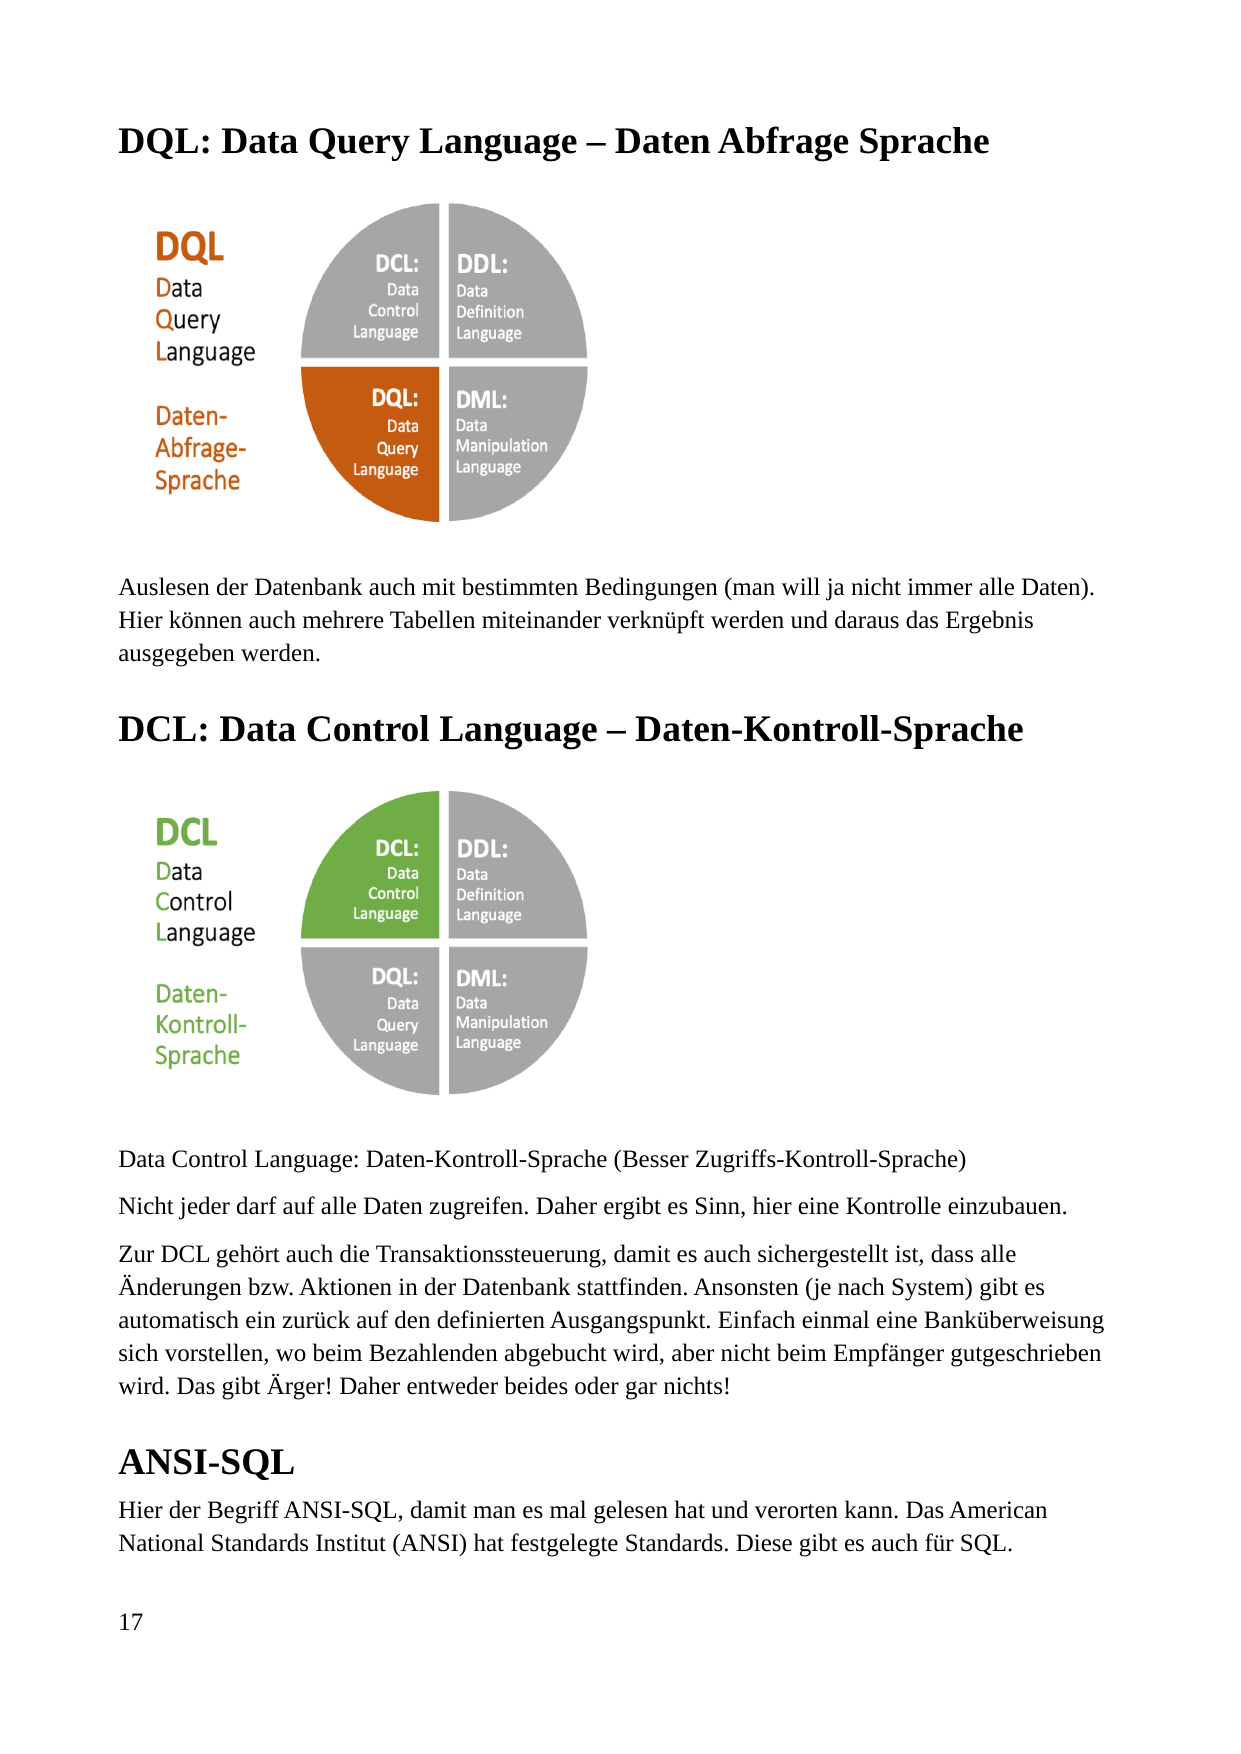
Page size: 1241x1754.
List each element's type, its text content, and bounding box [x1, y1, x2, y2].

subtitle DQL: Data Query Language – Daten Abfrage Sprache [118, 118, 1122, 161]
subtitle DCL: Data Control Language – Daten-Kontroll-Sprache [118, 707, 1122, 750]
subtitle ANSI-SQL [118, 1439, 1122, 1483]
text Zur DCL gehört auch die Transaktionssteuerung, damit es auch sichergestellt ist, dass alle Änderungen bzw. Aktionen in der Datenbank stattfinden. Ansonsten (je nach System) gibt es automatisch ein zurück auf den definierten Ausgangspunkt. Einfach einmal eine Banküberweisung sich vorstellen, wo beim Bezahlenden abgebucht wird, aber nicht beim Empfänger gutgeschrieben wird. Das gibt Ärger! Daher entweder beides oder gar nichts! [118, 1239, 1122, 1400]
picture [118, 173, 621, 548]
picture [118, 762, 621, 1120]
text Nicht jeder darf auf alle Daten zugreifen. Daher ergibt es Sinn, hier eine Kontrolle einzubauen. [118, 1191, 1122, 1220]
text Data Control Language: Daten-Kontroll-Sprache (Besser Zugriffs-Kontroll-Sprache) [118, 1144, 1122, 1172]
text Hier der Begriff ANSI-SQL, damit man es mal gelesen hat und verorten kann. Das American National Standards Institut (ANSI) hat festgelegte Standards. Diese gibt es auch für SQL. [118, 1495, 1122, 1557]
text Auslesen der Datenbank auch mit bestimmten Bedingungen (man will ja nicht immer alle Daten). Hier können auch mehrere Tabellen miteinander verknüpft werden und daraus das Ergebnis ausgegeben werden. [118, 572, 1122, 667]
